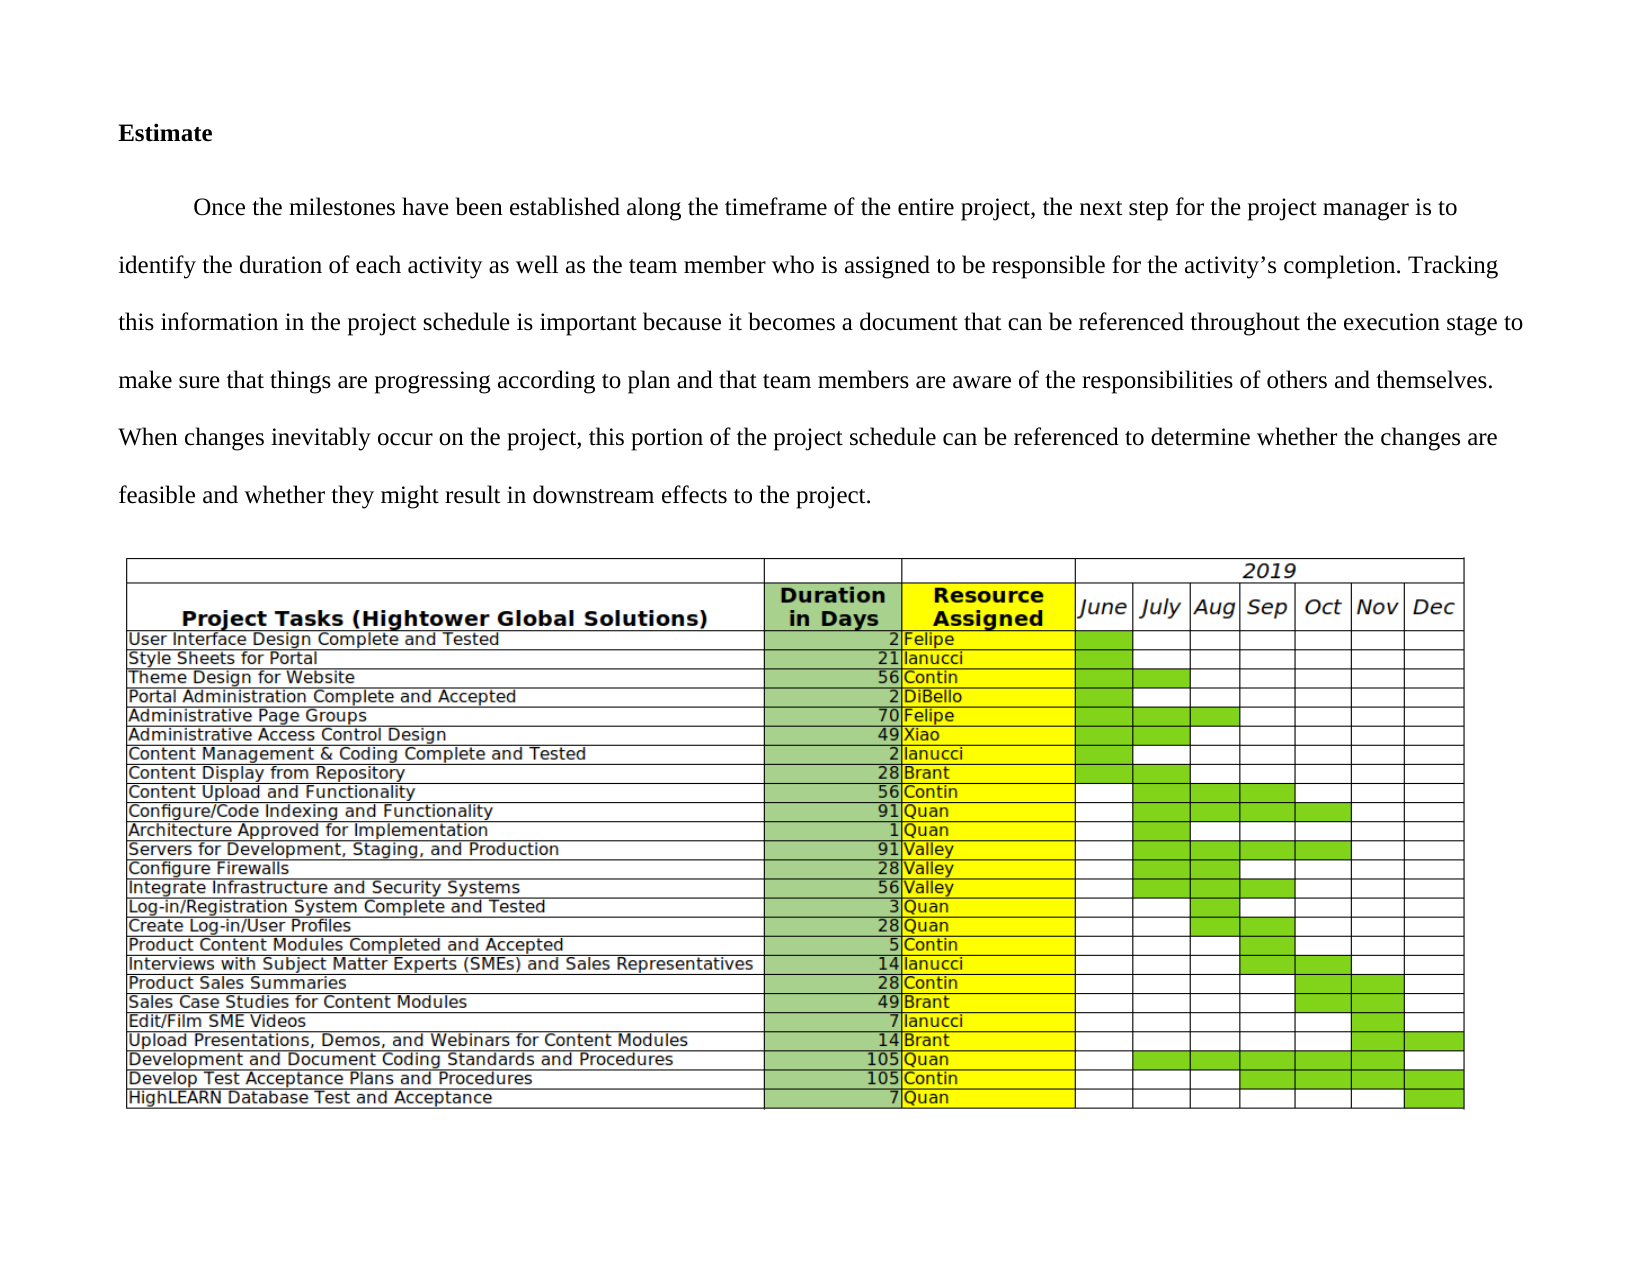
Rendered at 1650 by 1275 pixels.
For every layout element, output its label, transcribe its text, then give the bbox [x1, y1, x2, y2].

picture [125, 557, 1467, 1110]
text Estimate [118, 118, 1532, 147]
text Once the milestones have been established along the timeframe of the entire project, the next step for the project manager is to identify the duration of each activity as well as the team member who is assigned to be responsible for the activity’s completion. Tracking this information in the project schedule is important because it becomes a document that can be referenced throughout the execution stage to make sure that things are progressing according to plan and that team members are aware of the responsibilities of others and themselves. When changes inevitably occur on the project, this portion of the project schedule can be referenced to determine whether the changes are feasible and whether they might result in downstream effects to the project. [118, 192, 1532, 508]
